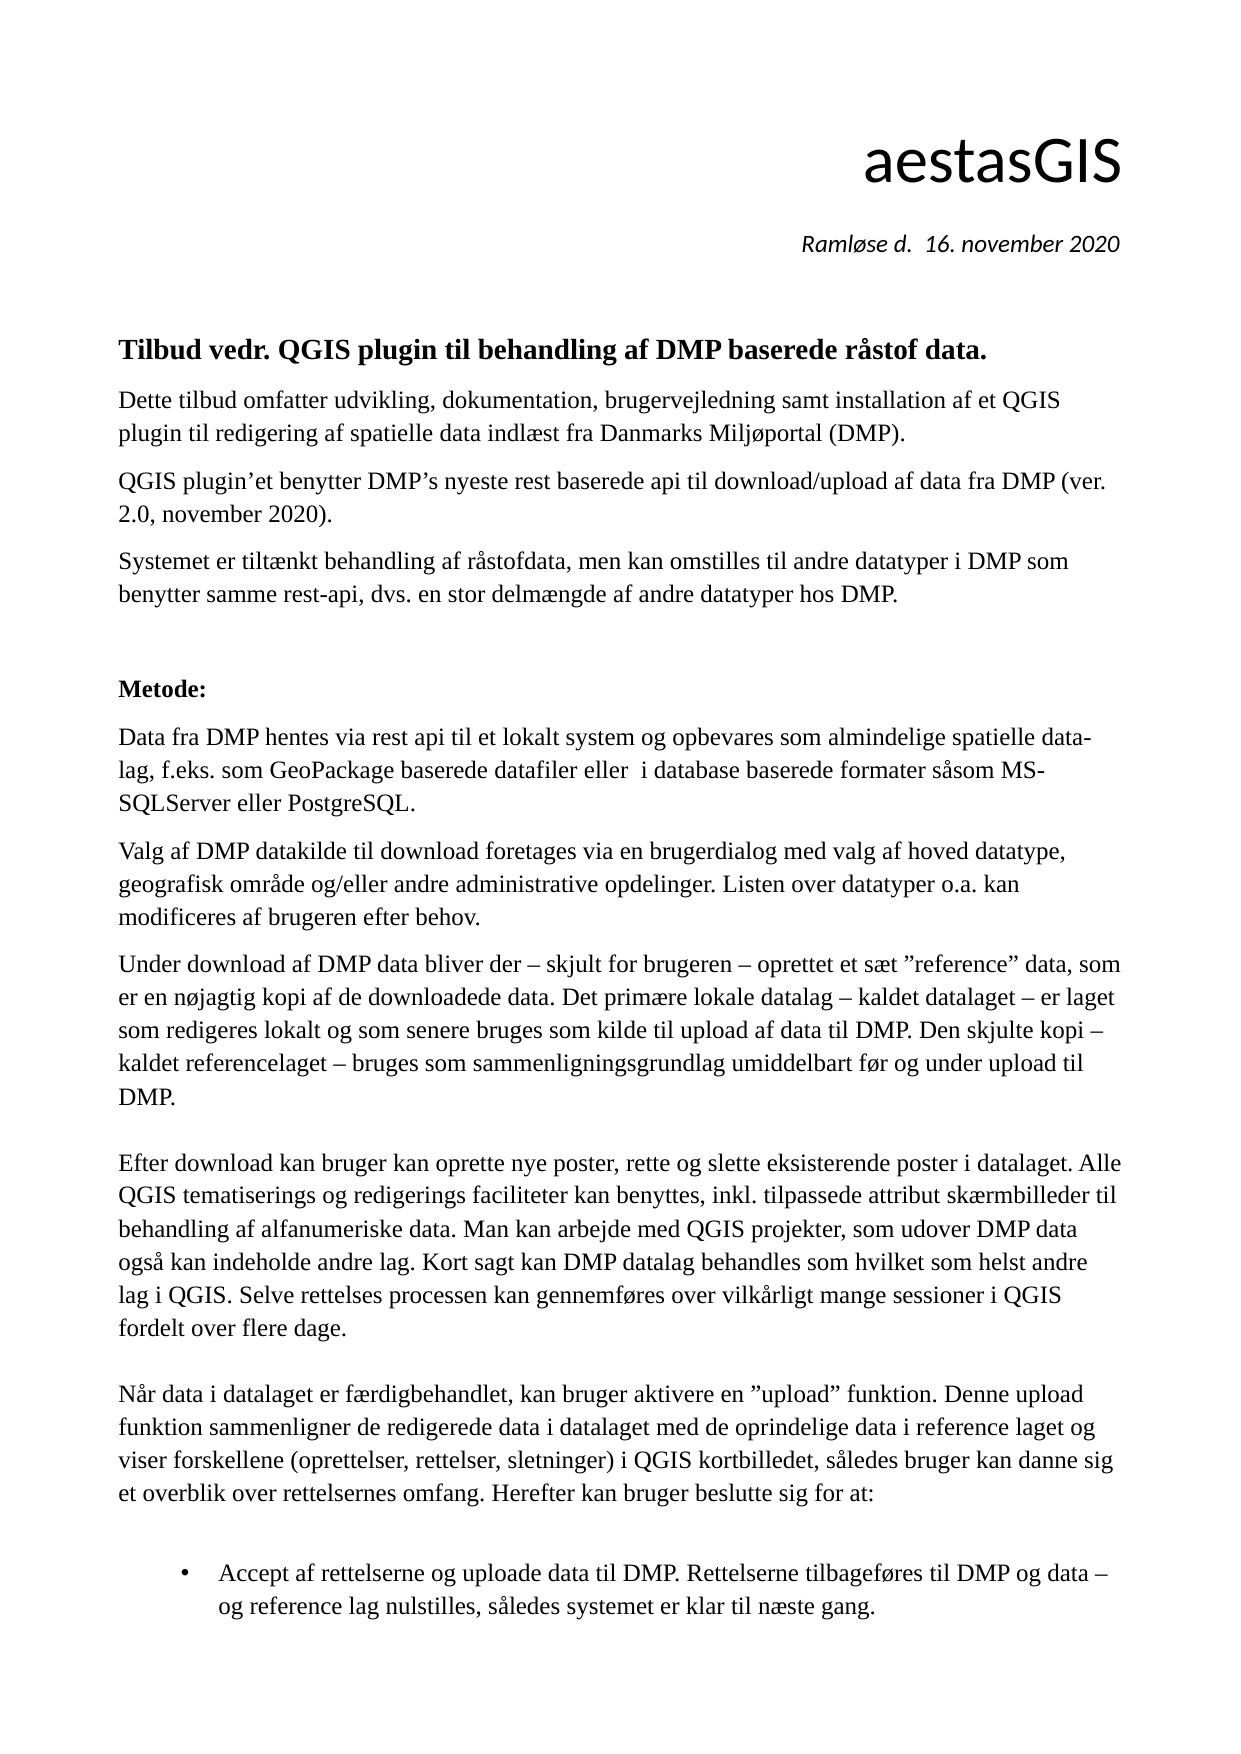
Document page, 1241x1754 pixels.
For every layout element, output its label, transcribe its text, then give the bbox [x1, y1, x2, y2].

text Ramløse d. 16. november 2020 [118, 228, 1122, 259]
text Systemet er tiltænkt behandling af råstofdata, men kan omstilles til andre datatyper i DMP som benytter samme rest-api, dvs. en stor delmængde af andre datatyper hos DMP. [118, 546, 1122, 608]
text Metode: [118, 674, 1122, 703]
text Under download af DMP data bliver der – skjult for brugeren – oprettet et sæt ”reference” data, som er en nøjagtig kopi af de downloadede data. Det primære lokale datalag – kaldet datalaget – er laget som redigeres lokalt og som senere bruges som kilde til upload af data til DMP. Den skjulte kopi – kaldet referencelaget – bruges som sammenligningsgrundlag umiddelbart før og under upload til DMP. Efter download kan bruger kan oprette nye poster, rette og slette eksisterende poster i datalaget. Alle QGIS tematiserings og redigerings faciliteter kan benyttes, inkl. tilpassede attribut skærmbilleder til behandling af alfanumeriske data. Man kan arbejde med QGIS projekter, som udover DMP data også kan indeholde andre lag. Kort sagt kan DMP datalag behandles som hvilket som helst andre lag i QGIS. Selve rettelses processen kan gennemføres over vilkårligt mange sessioner i QGIS fordelt over flere dage. Når data i datalaget er færdigbehandlet, kan bruger aktivere en ”upload” funktion. Denne upload funktion sammenligner de redigerede data i datalaget med de oprindelige data i reference laget og viser forskellene (oprettelser, rettelser, sletninger) i QGIS kortbilledet, således bruger kan danne sig et overblik over rettelsernes omfang. Herefter kan bruger beslutte sig for at: [118, 949, 1122, 1539]
text QGIS plugin’et benytter DMP’s nyeste rest baserede api til download/upload af data fra DMP (ver. 2.0, november 2020). [118, 466, 1122, 527]
text Tilbud vedr. QGIS plugin til behandling af DMP baserede råstof data. [118, 332, 1122, 366]
text Data fra DMP hentes via rest api til et lokalt system og opbevares som almindelige spatielle data-lag, f.eks. som GeoPackage baserede datafiler eller i database baserede formater såsom MS-SQLServer eller PostgreSQL. [118, 722, 1122, 817]
text Dette tilbud omfatter udvikling, dokumentation, brugervejledning samt installation af et QGIS plugin til redigering af spatielle data indlæst fra Danmarks Miljøportal (DMP). [118, 385, 1122, 447]
list Accept af rettelserne og uploade data til DMP. Rettelserne tilbageføres til DMP og data – og reference lag nulstilles, således systemet er klar til næste gang. [181, 1558, 1122, 1620]
text aestasGIS [118, 118, 1122, 199]
text Valg af DMP datakilde til download foretages via en brugerdialog med valg af hoved datatype, geografisk område og/eller andre administrative opdelinger. Listen over datatyper o.a. kan modificeres af brugeren efter behov. [118, 836, 1122, 931]
